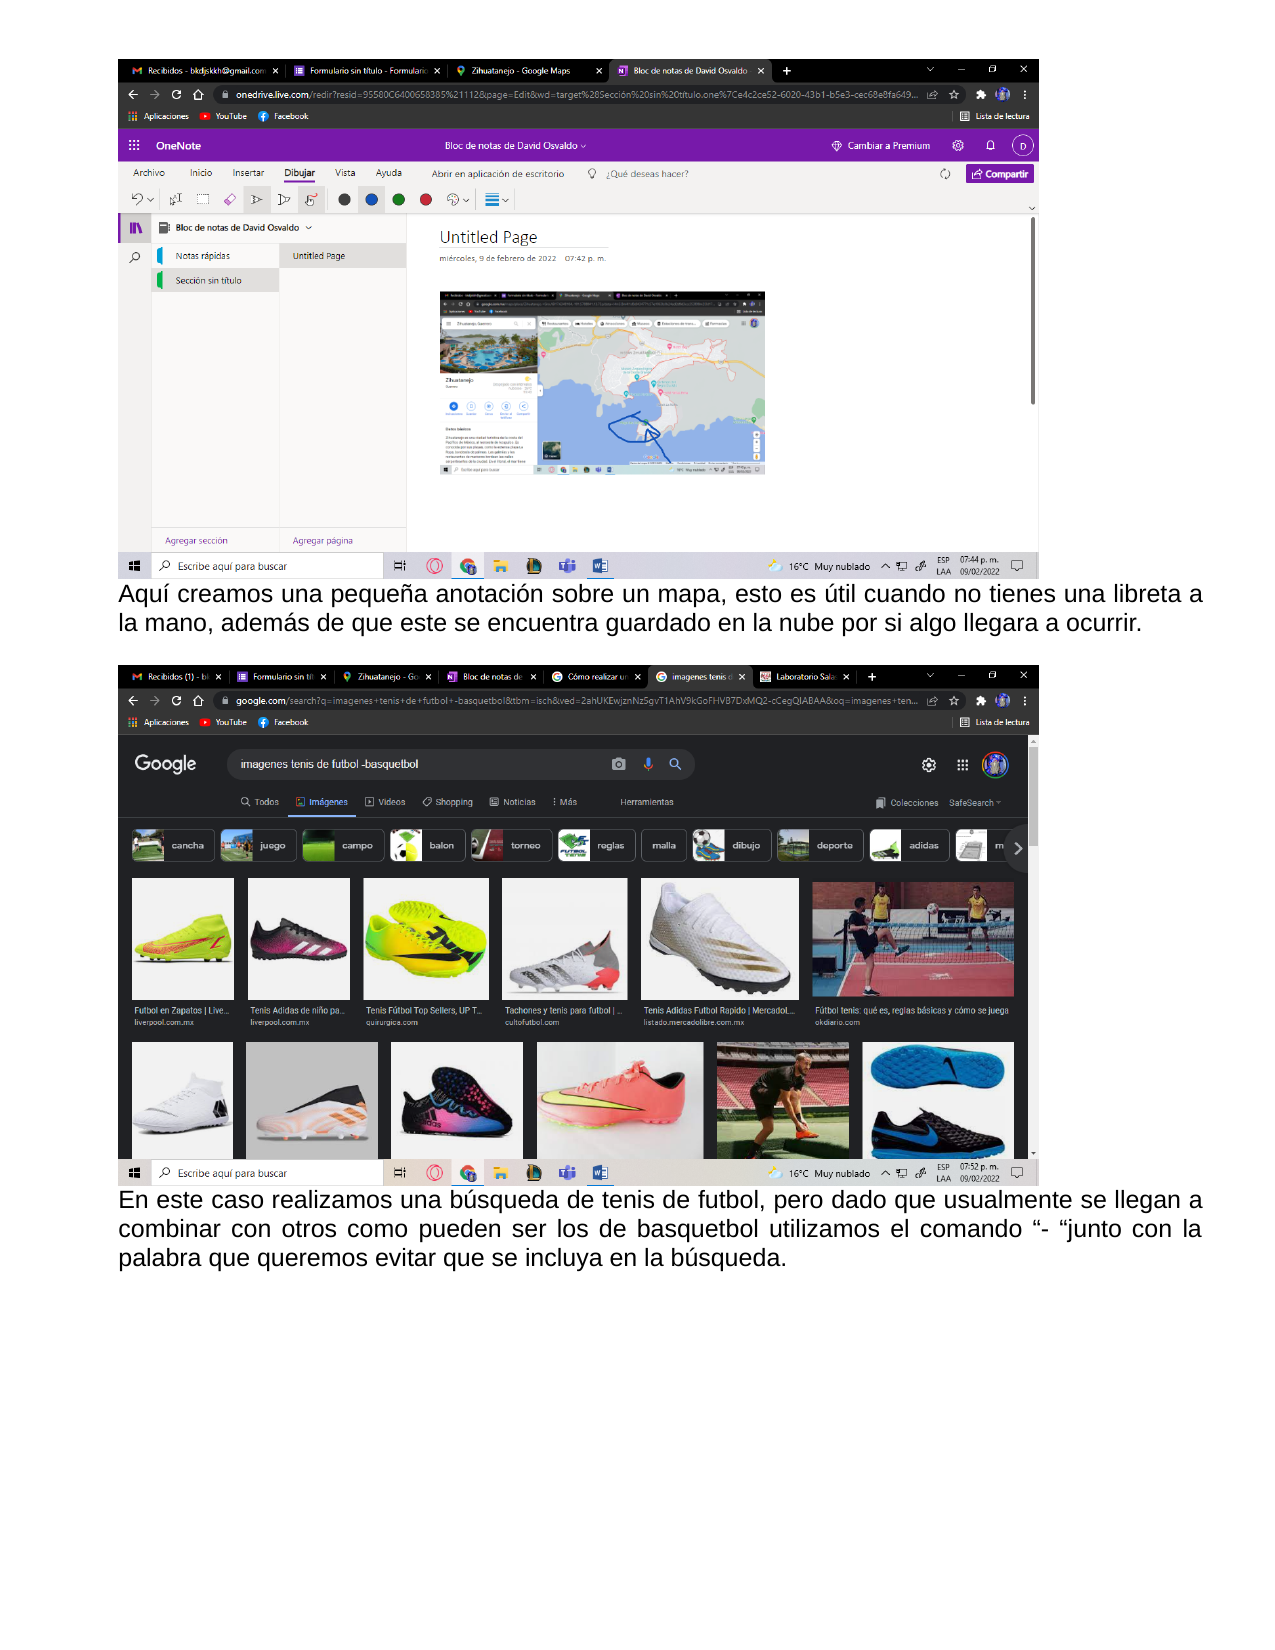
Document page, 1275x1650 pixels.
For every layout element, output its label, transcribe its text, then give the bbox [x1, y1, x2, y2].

text En este caso realizamos una búsqueda de tenis de futbol, pero dado que usualmente se llegan a combinar con otros como pueden ser los de basquetbol utilizamos el comando “- “junto con la palabra que queremos evitar que se incluya en la búsqueda. [118, 1185, 1205, 1271]
text Aquí creamos una pequeña anotación sobre un mapa, esto es útil cuando no tienes una libreta a la mano, además de que este se encuentra guardado en la nube por si algo llegara a ocurrir. [118, 579, 1205, 637]
